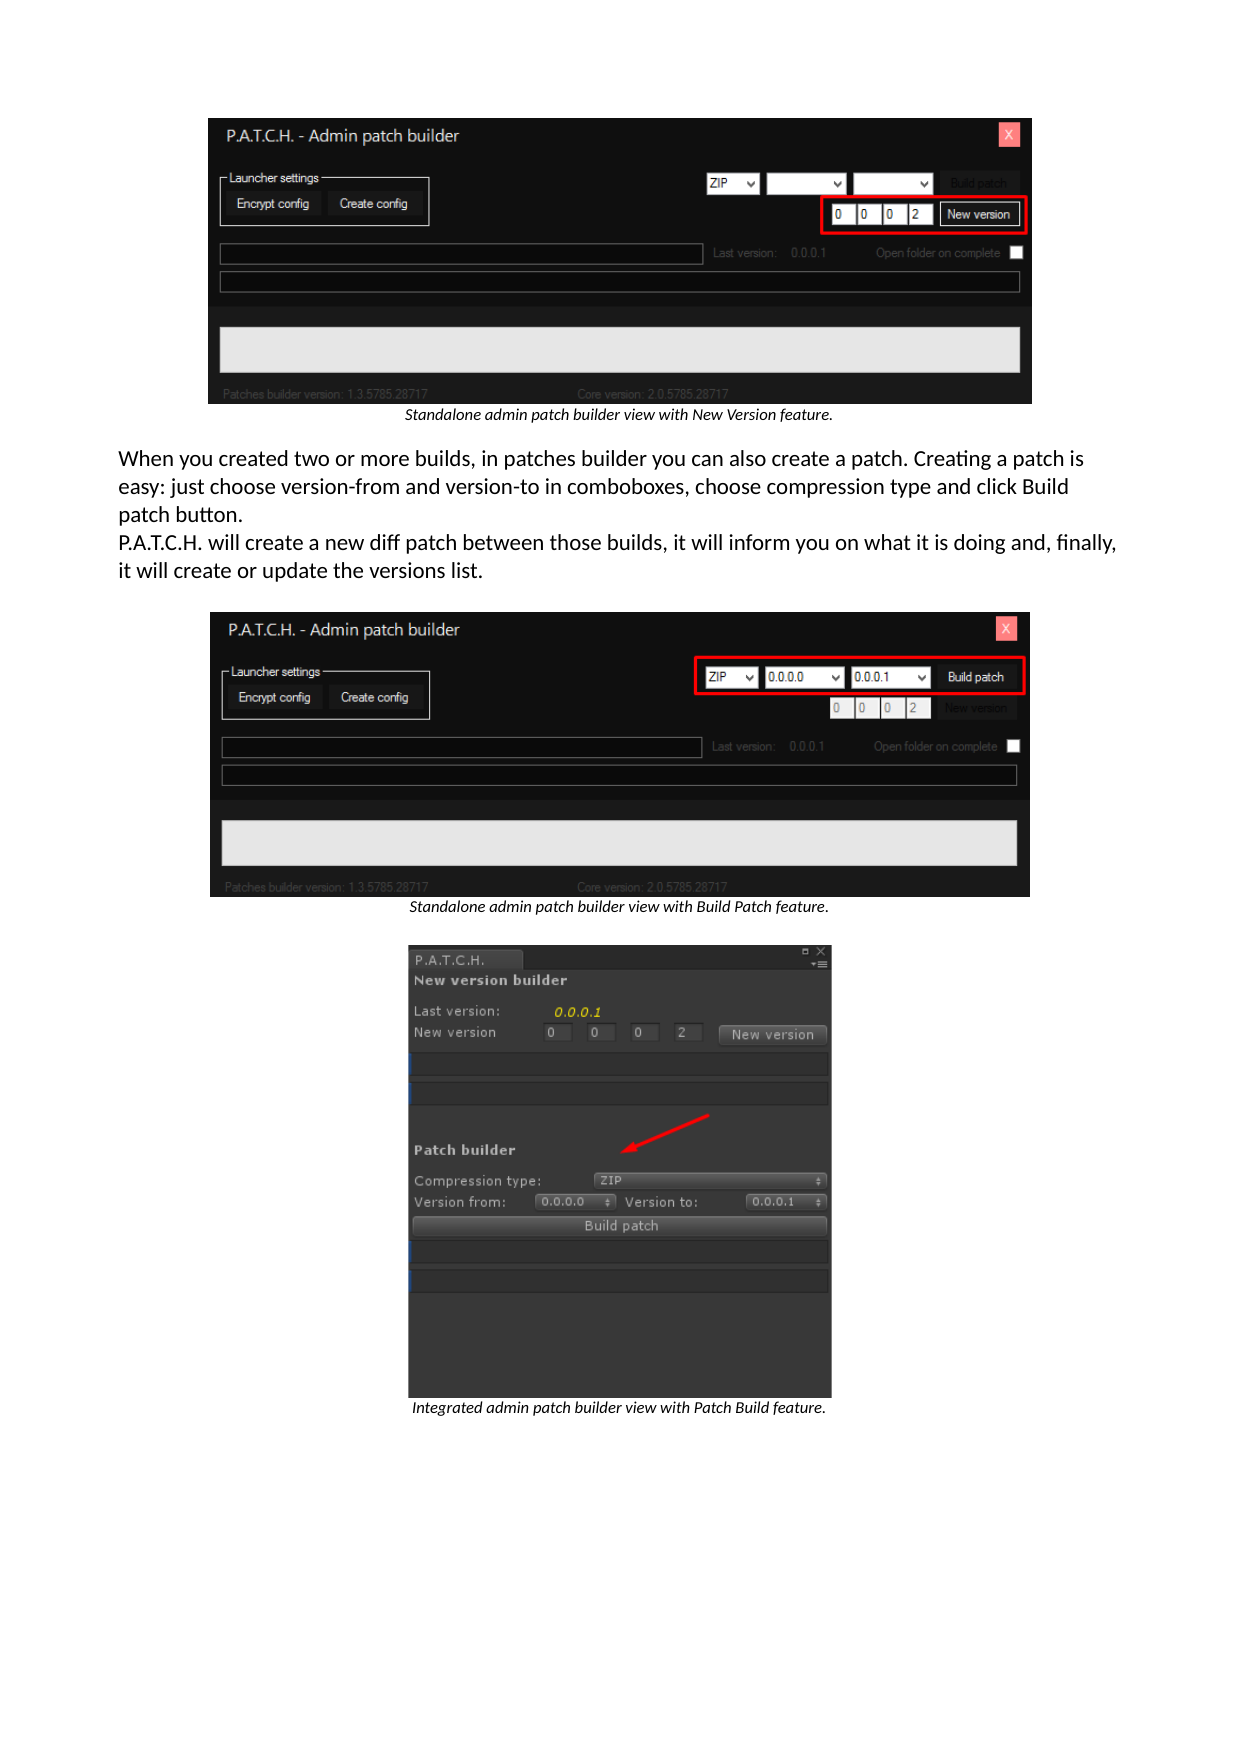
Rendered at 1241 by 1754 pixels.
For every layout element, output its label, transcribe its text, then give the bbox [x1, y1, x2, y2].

picture [210, 612, 1030, 897]
text When you created two or more builds, in patches builder you can also create a patch. Creating a patch is easy: just choose version-from and version-to in comboboxes, choose compression type and click Build patch button. [118, 444, 1122, 528]
text Standalone admin patch builder view with New Version feature. [118, 118, 1122, 424]
text Standalone admin patch builder view with Build Patch feature. [118, 612, 1122, 917]
picture [408, 945, 832, 1398]
text P.A.T.C.H. will create a new diff patch between those builds, it will inform you on what it is doing and, finally, it will create or update the versions list. [118, 528, 1122, 584]
text Integrated admin patch builder view with Patch Build feature. [118, 945, 1122, 1417]
picture [208, 118, 1032, 404]
